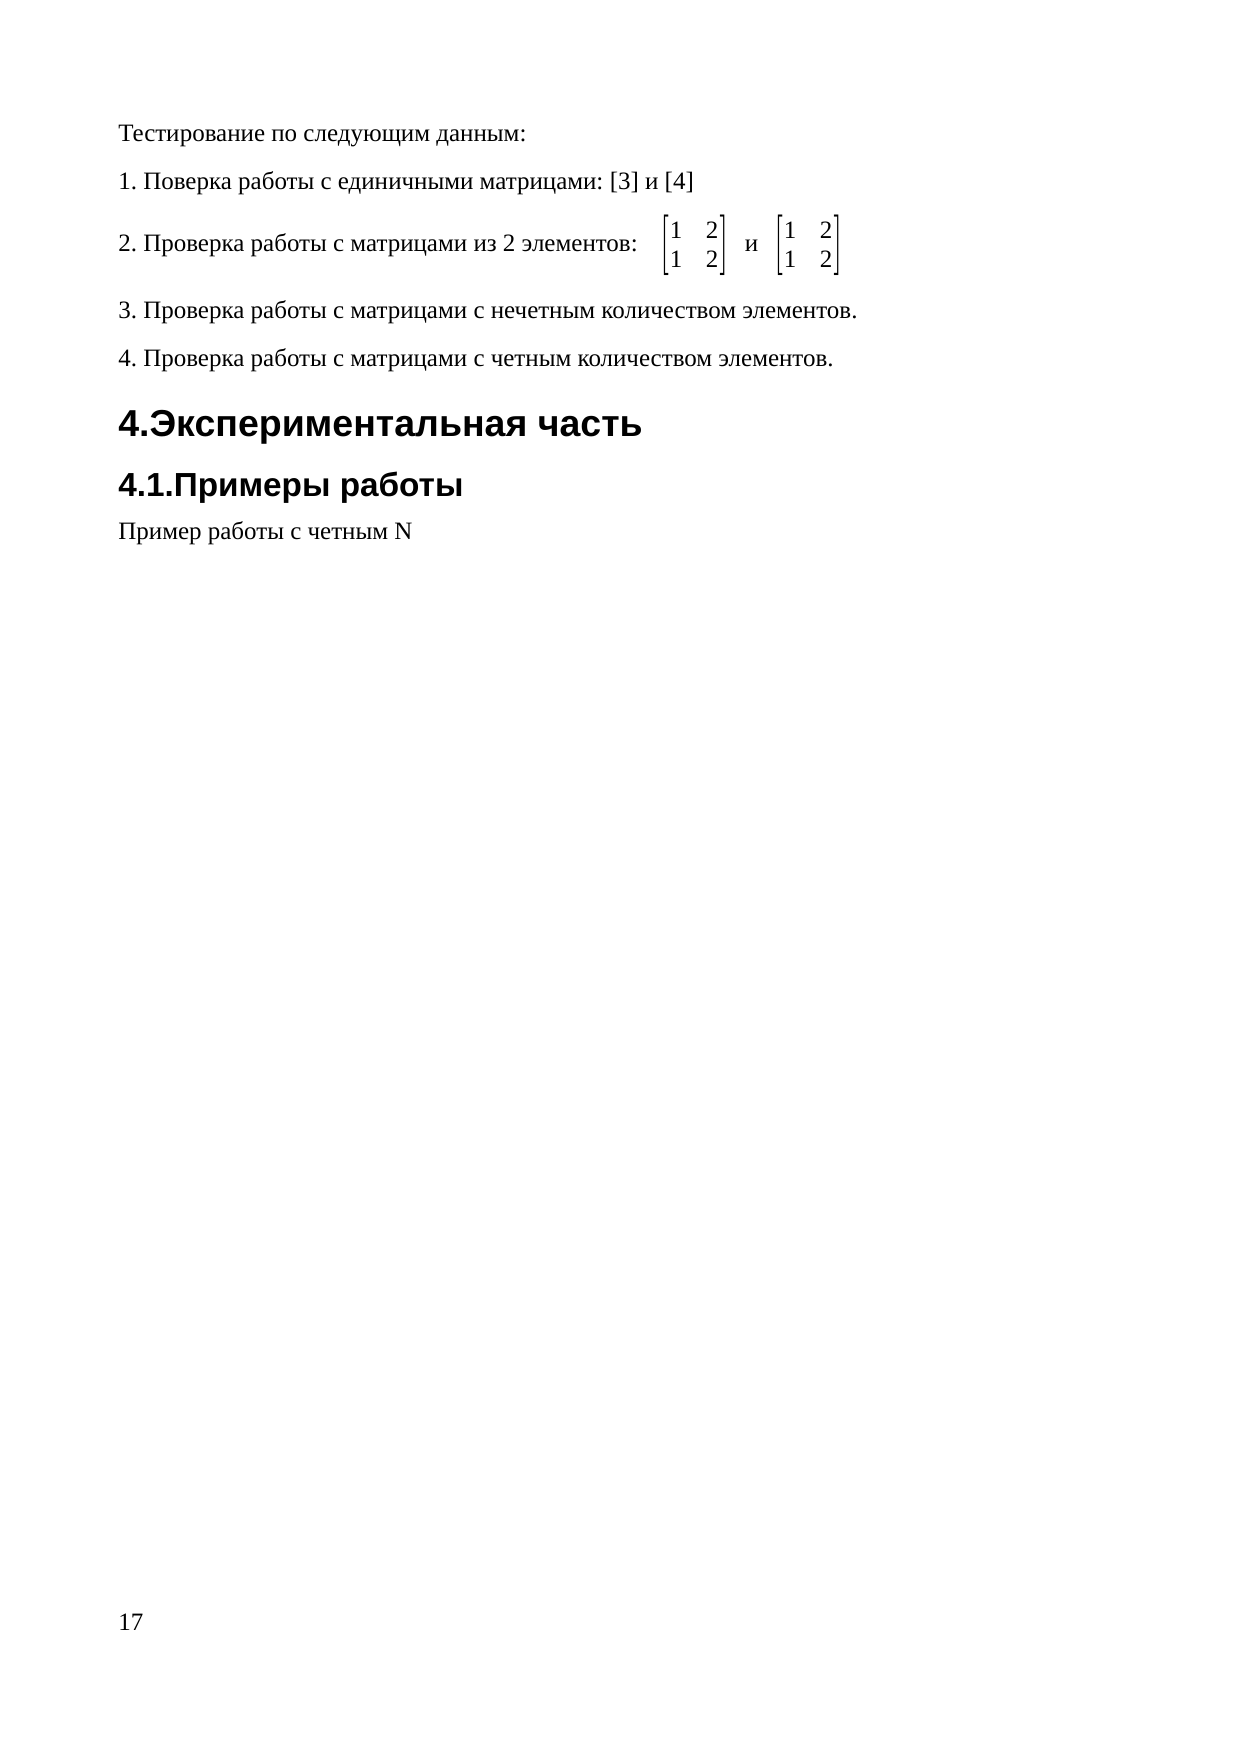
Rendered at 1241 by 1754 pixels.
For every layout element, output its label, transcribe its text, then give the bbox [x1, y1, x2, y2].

subtitle 4.Экспериментальная часть [118, 401, 1122, 444]
list Пример работы с четным N [118, 516, 1122, 544]
list 1. Поверка работы с единичными матрицами: [3] и [4] [118, 166, 1122, 194]
list 2. Проверка работы с матрицами из 2 элементов: и [118, 213, 1122, 276]
list 4. Проверка работы с матрицами с четным количеством элементов. [118, 343, 1122, 372]
list Тестирование по следующим данным: [118, 118, 1122, 147]
subtitle 4.1.Примеры работы [118, 465, 1122, 503]
list 3. Проверка работы с матрицами с нечетным количеством элементов. [118, 295, 1122, 324]
